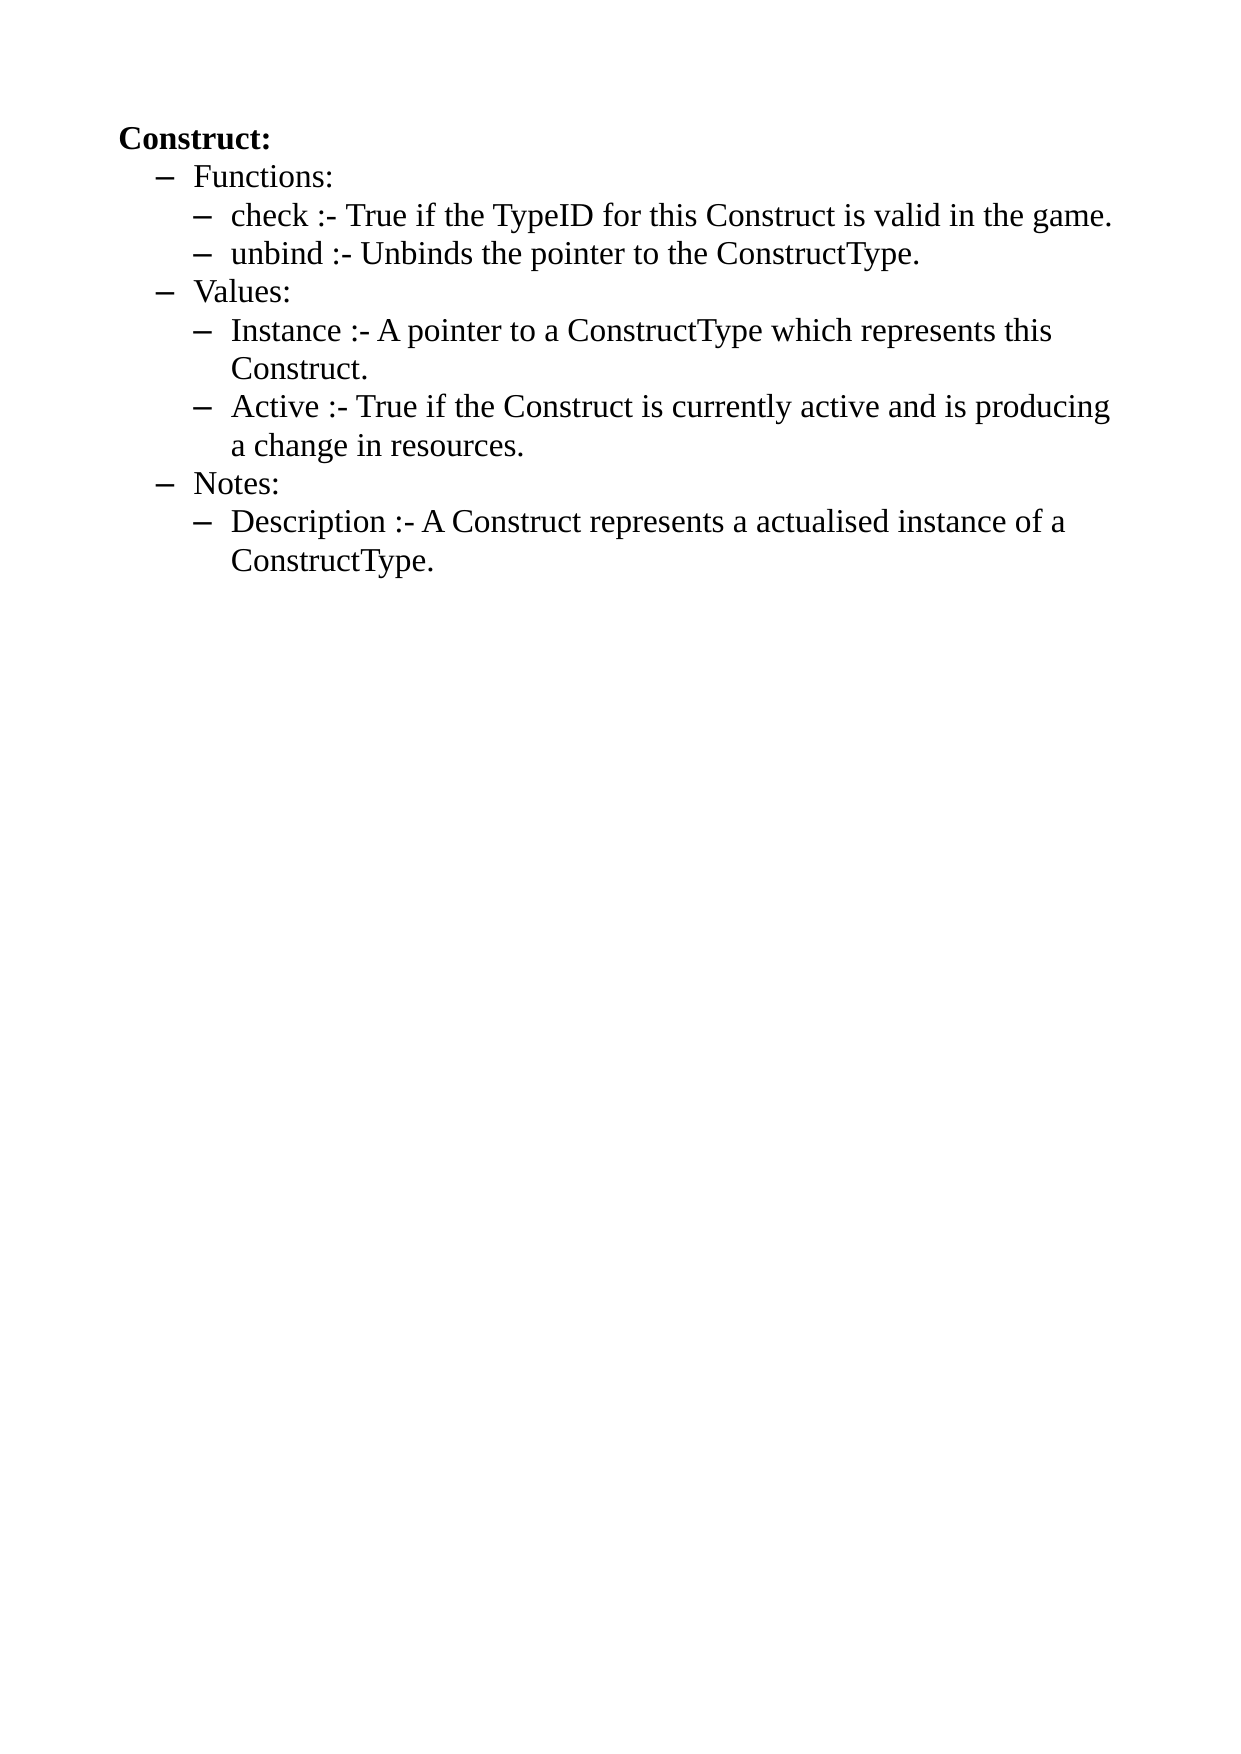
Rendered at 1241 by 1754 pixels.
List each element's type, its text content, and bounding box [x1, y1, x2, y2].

list Description :- A Construct represents a actualised instance of a ConstructType. [193, 501, 1122, 578]
list check :- True if the TypeID for this Construct is valid in the game. [193, 195, 1122, 233]
list Values: [156, 271, 1122, 310]
list Instance :- A pointer to a ConstructType which represents this Construct. [193, 310, 1122, 386]
text Construct: [118, 118, 1122, 156]
list Functions: [156, 156, 1122, 195]
list Notes: [156, 463, 1122, 501]
list Active :- True if the Construct is currently active and is producing a change in resources. [193, 386, 1122, 463]
list unbind :- Unbinds the pointer to the ConstructType. [193, 233, 1122, 271]
